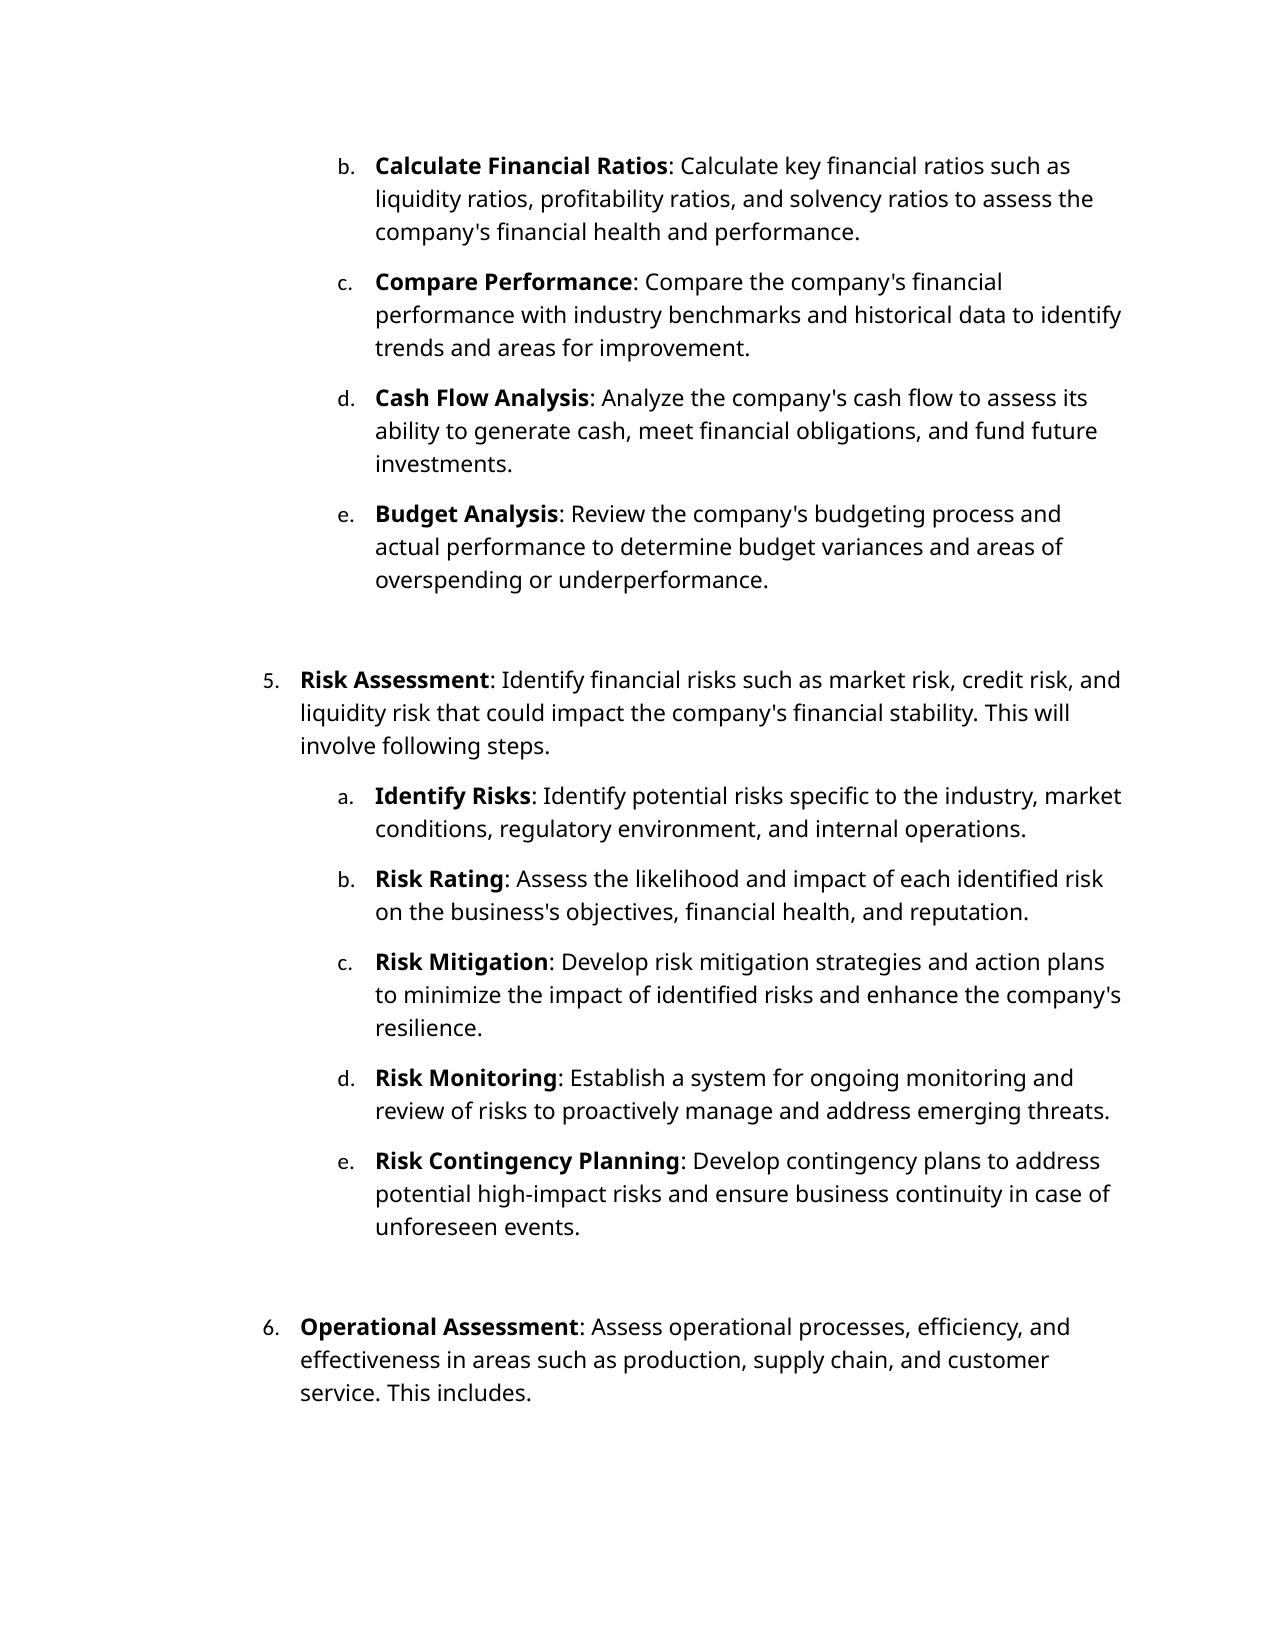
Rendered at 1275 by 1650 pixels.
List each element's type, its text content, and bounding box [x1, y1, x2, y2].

list Risk Mitigation: Develop risk mitigation strategies and action plans to minimize the impact of identified risks and enhance the company's resilience. [337, 946, 1125, 1043]
list Risk Rating: Assess the likelihood and impact of each identified risk on the business's objectives, financial health, and reputation. [337, 863, 1125, 927]
list Cash Flow Analysis: Analyze the company's cash flow to assess its ability to generate cash, meet financial obligations, and fund future investments. [337, 382, 1125, 479]
list Budget Analysis: Review the company's budgeting process and actual performance to determine budget variances and areas of overspending or underperformance. [337, 498, 1125, 596]
list Operational Assessment: Assess operational processes, efficiency, and effectiveness in areas such as production, supply chain, and customer service. This includes. [262, 1311, 1125, 1408]
list Risk Contingency Planning: Develop contingency plans to address potential high-impact risks and ensure business continuity in case of unforeseen events. [337, 1145, 1125, 1242]
list Identify Risks: Identify potential risks specific to the industry, market conditions, regulatory environment, and internal operations. [337, 780, 1125, 844]
list Compare Performance: Compare the company's financial performance with industry benchmarks and historical data to identify trends and areas for improvement. [337, 266, 1125, 363]
list Calculate Financial Ratios: Calculate key financial ratios such as liquidity ratios, profitability ratios, and solvency ratios to assess the company's financial health and performance. [337, 150, 1125, 247]
list Risk Assessment: Identify financial risks such as market risk, credit risk, and liquidity risk that could impact the company's financial stability. This will involve following steps. [262, 664, 1125, 761]
list Risk Monitoring: Establish a system for ongoing monitoring and review of risks to proactively manage and address emerging threats. [337, 1062, 1125, 1126]
